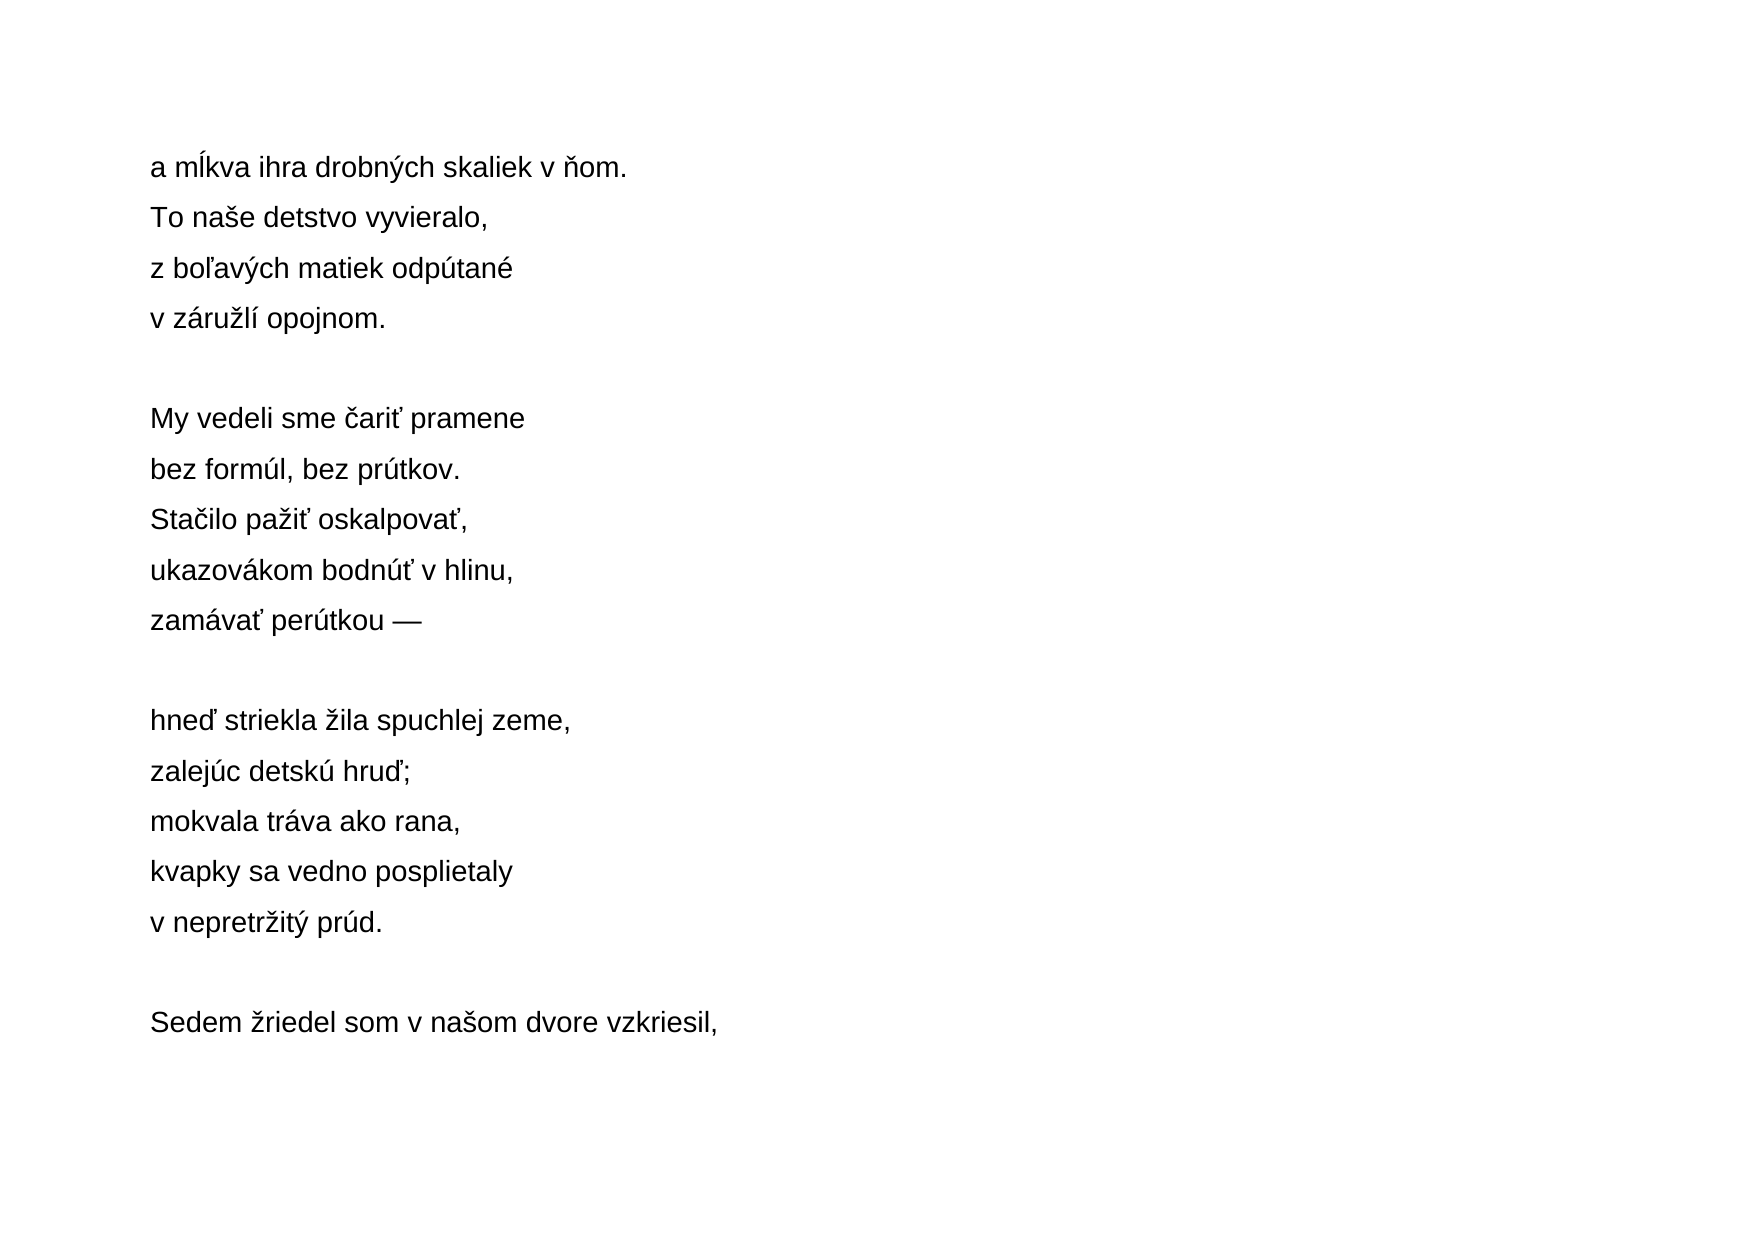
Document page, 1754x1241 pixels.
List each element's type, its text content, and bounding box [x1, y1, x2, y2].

text My vedeli sme čariť pramene [150, 402, 1243, 435]
text kvapky sa vedno posplietaly [150, 854, 1243, 888]
text zamávať perútkou — [150, 603, 1243, 636]
text v záružlí opojnom. [150, 301, 1243, 334]
text ukazovákom bodnúť v hlinu, [150, 552, 1243, 586]
text mokvala tráva ako rana, [150, 804, 1243, 838]
text a mĺkva ihra drobných skaliek v ňom. [150, 150, 1243, 183]
text hneď striekla žila spuchlej zeme, [150, 703, 1243, 737]
text z boľavých matiek odpútané [150, 251, 1243, 284]
text bez formúl, bez prútkov. [150, 452, 1243, 485]
text v nepretržitý prúd. [150, 905, 1243, 938]
text Sedem žriedel som v našom dvore vzkriesil, [150, 1005, 1243, 1039]
text zalejúc detskú hruď; [150, 754, 1243, 787]
text Stačilo pažiť oskalpovať, [150, 502, 1243, 536]
text To naše detstvo vyvieralo, [150, 200, 1243, 234]
